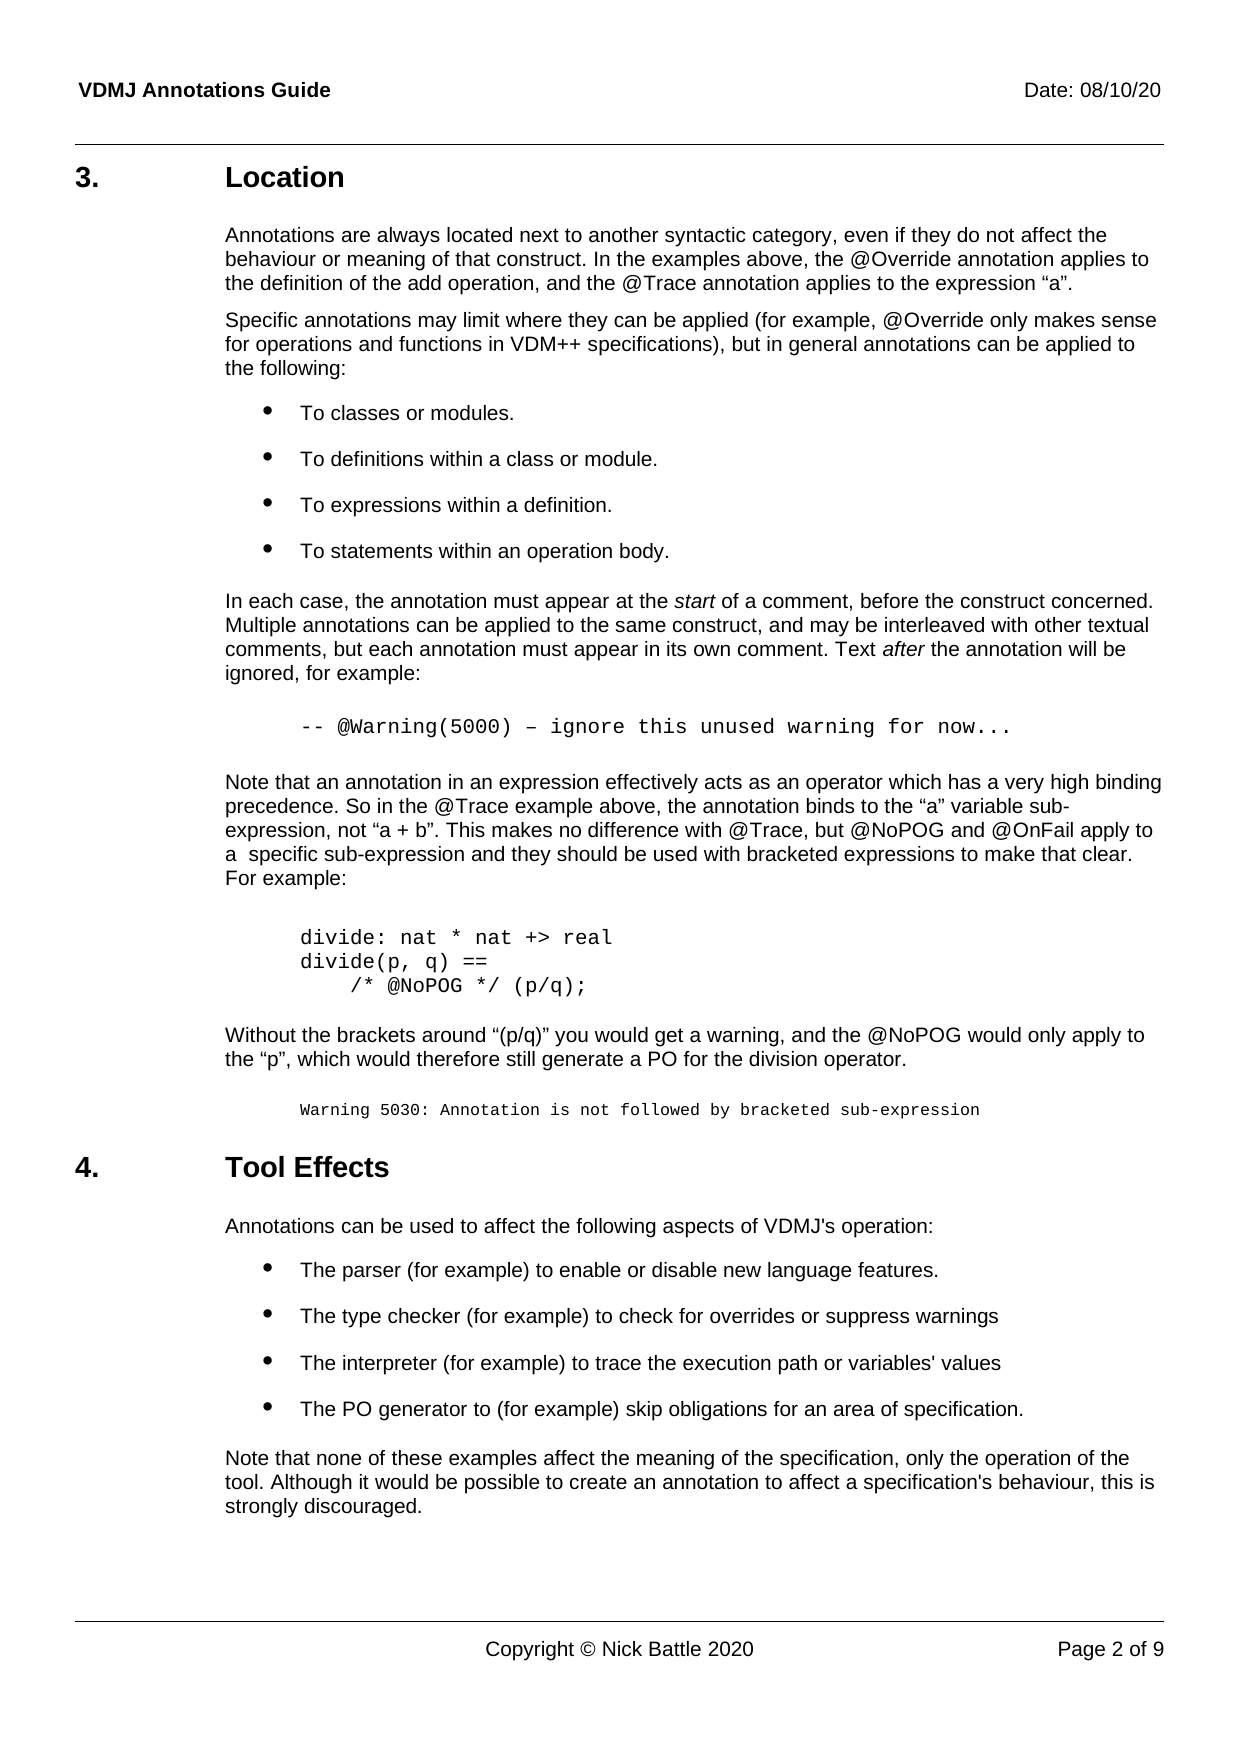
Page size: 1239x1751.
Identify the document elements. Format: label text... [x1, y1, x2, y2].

text Annotations can be used to affect the following aspects of VDMJ's operation: [225, 1214, 1164, 1238]
list To definitions within a class or module. [262, 439, 1164, 472]
text Annotations are always located next to another syntactic category, even if they do not affect the behaviour or meaning of that construct. In the examples above, the @Override annotation applies to the definition of the add operation, and the @Trace annotation applies to the expression “a”. [225, 223, 1164, 295]
text /* @NoPOG */ (p/q); [300, 974, 1164, 998]
text In each case, the annotation must appear at the start of a comment, before the construct concerned. Multiple annotations can be applied to the same construct, and may be interleaved with other textual comments, but each annotation must appear in its own comment. Text after the annotation will be ignored, for example: [225, 588, 1164, 685]
list To classes or modules. [262, 393, 1164, 426]
text Note that an annotation in an expression effectively acts as an operator which has a very high binding precedence. So in the @Trace example above, the annotation binds to the “a” variable sub-expression, not “a + b”. This makes no difference with @Trace, but @NoPOG and @OnFail apply to a specific sub-expression and they should be used with bracketed expressions to make that clear. For example: [225, 770, 1164, 890]
list The interpreter (for example) to trace the execution path or variables' values [262, 1342, 1164, 1376]
text -- @Warning(5000) – ignore this unused warning for now... [225, 716, 1164, 740]
text Warning 5030: Annotation is not followed by bracketed sub-expression [300, 1102, 1164, 1120]
list The PO generator to (for example) skip obligations for an area of specification. [262, 1388, 1164, 1422]
list The parser (for example) to enable or disable new language features. [262, 1250, 1164, 1284]
list To statements within an operation body. [262, 531, 1164, 564]
text Without the brackets around “(p/q)” you would get a warning, and the @NoPOG would only apply to the “p”, which would therefore still generate a PO for the division operator. [225, 1022, 1164, 1071]
subtitle Tool Effects [75, 1150, 1164, 1184]
subtitle Location [75, 160, 1164, 193]
text divide(p, q) == [300, 951, 1164, 974]
list The type checker (for example) to check for overrides or suppress warnings [262, 1296, 1164, 1330]
text Specific annotations may limit where they can be applied (for example, @Override only makes sense for operations and functions in VDM++ specifications), but in general annotations can be applied to the following: [225, 308, 1164, 380]
list To expressions within a definition. [262, 485, 1164, 518]
text Note that none of these examples affect the meaning of the specification, only the operation of the tool. Although it would be possible to create an annotation to affect a specification's behaviour, this is strongly discouraged. [225, 1446, 1164, 1518]
text divide: nat * nat +> real [300, 927, 1164, 951]
